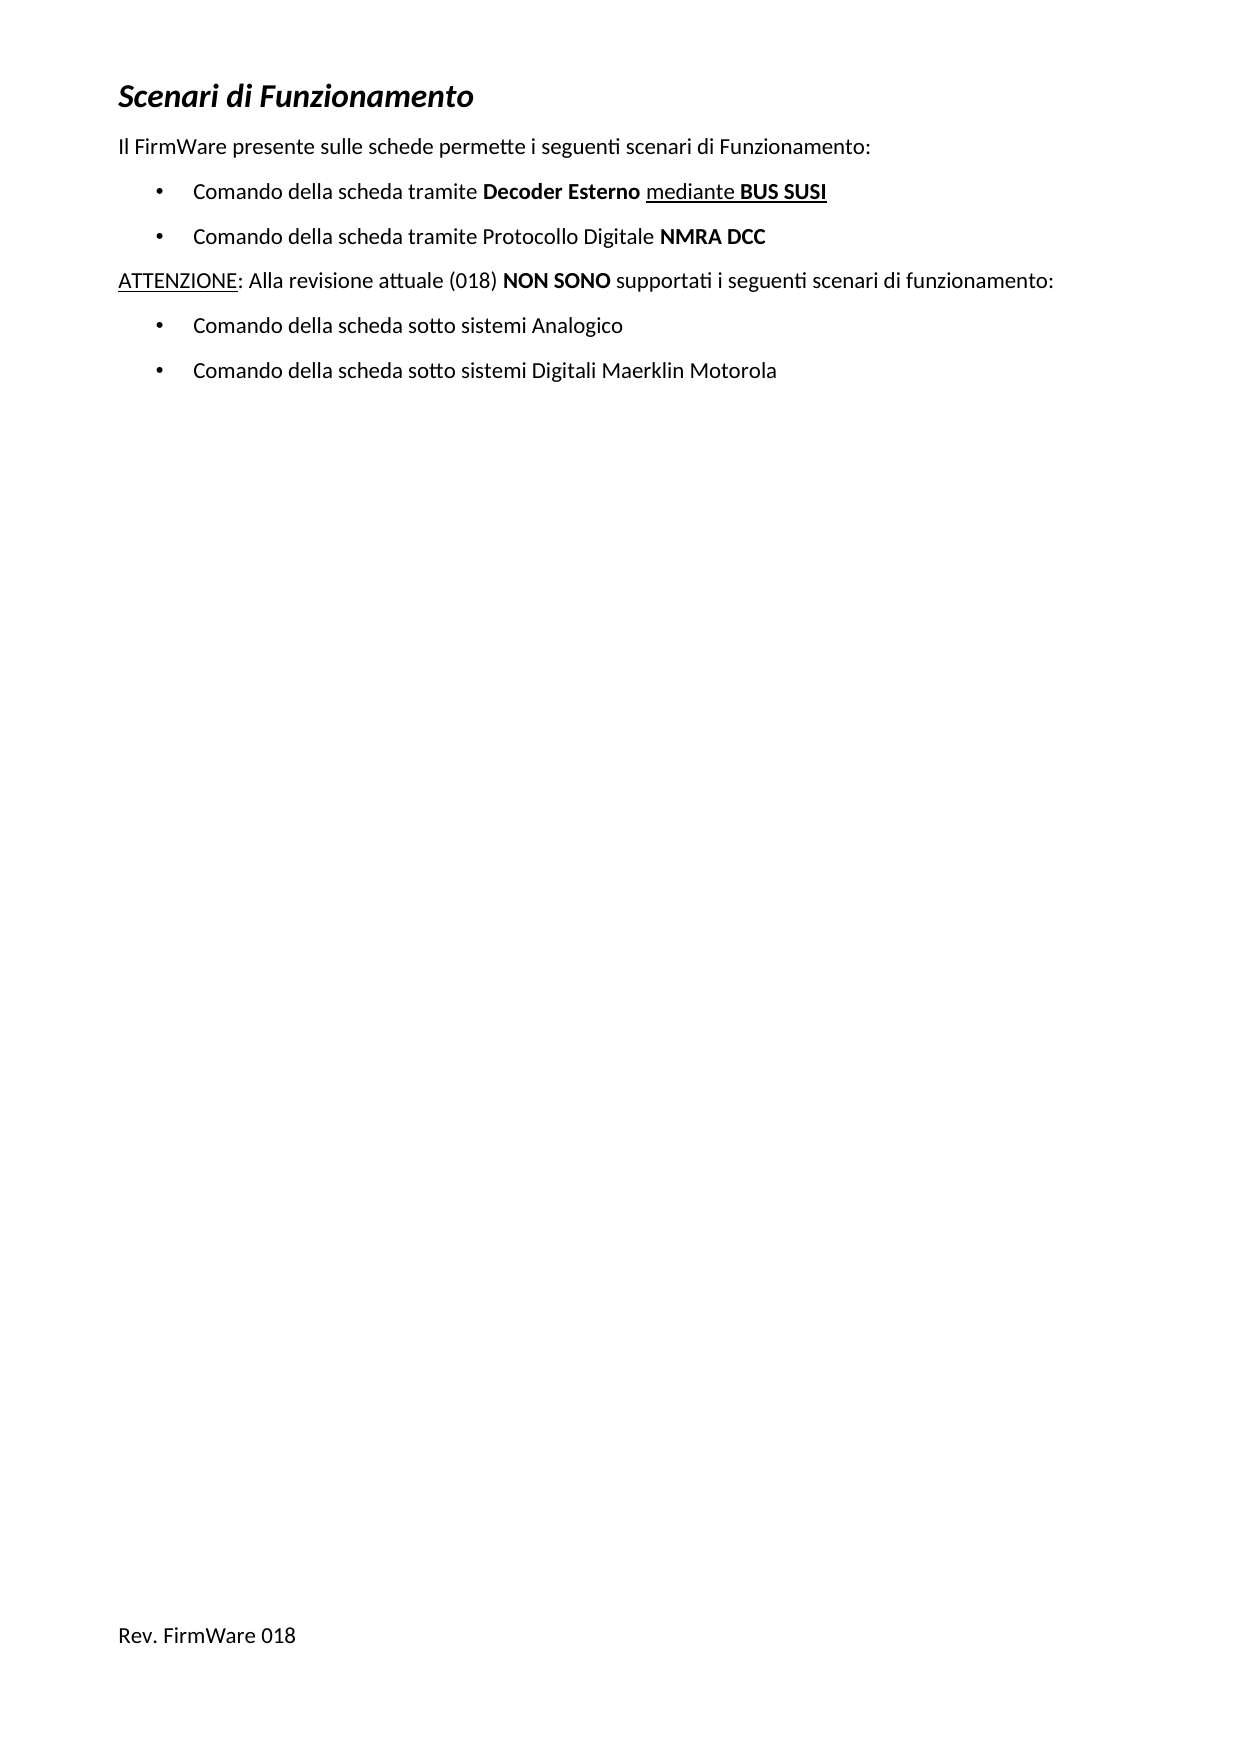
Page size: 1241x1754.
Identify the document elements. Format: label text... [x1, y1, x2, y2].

list Comando della scheda sotto sistemi Analogico [156, 311, 1122, 339]
list Comando della scheda tramite Decoder Esterno mediante BUS SUSI [156, 177, 1122, 205]
subtitle Scenari di Funzionamento [118, 75, 1122, 116]
list Comando della scheda sotto sistemi Digitali Maerklin Motorola [156, 356, 1122, 384]
text Il FirmWare presente sulle schede permette i seguenti scenari di Funzionamento: [118, 132, 1122, 160]
list Comando della scheda tramite Protocollo Digitale NMRA DCC [156, 222, 1122, 250]
text ATTENZIONE: Alla revisione attuale (018) NON SONO supportati i seguenti scenari di funzionamento: [118, 266, 1122, 294]
